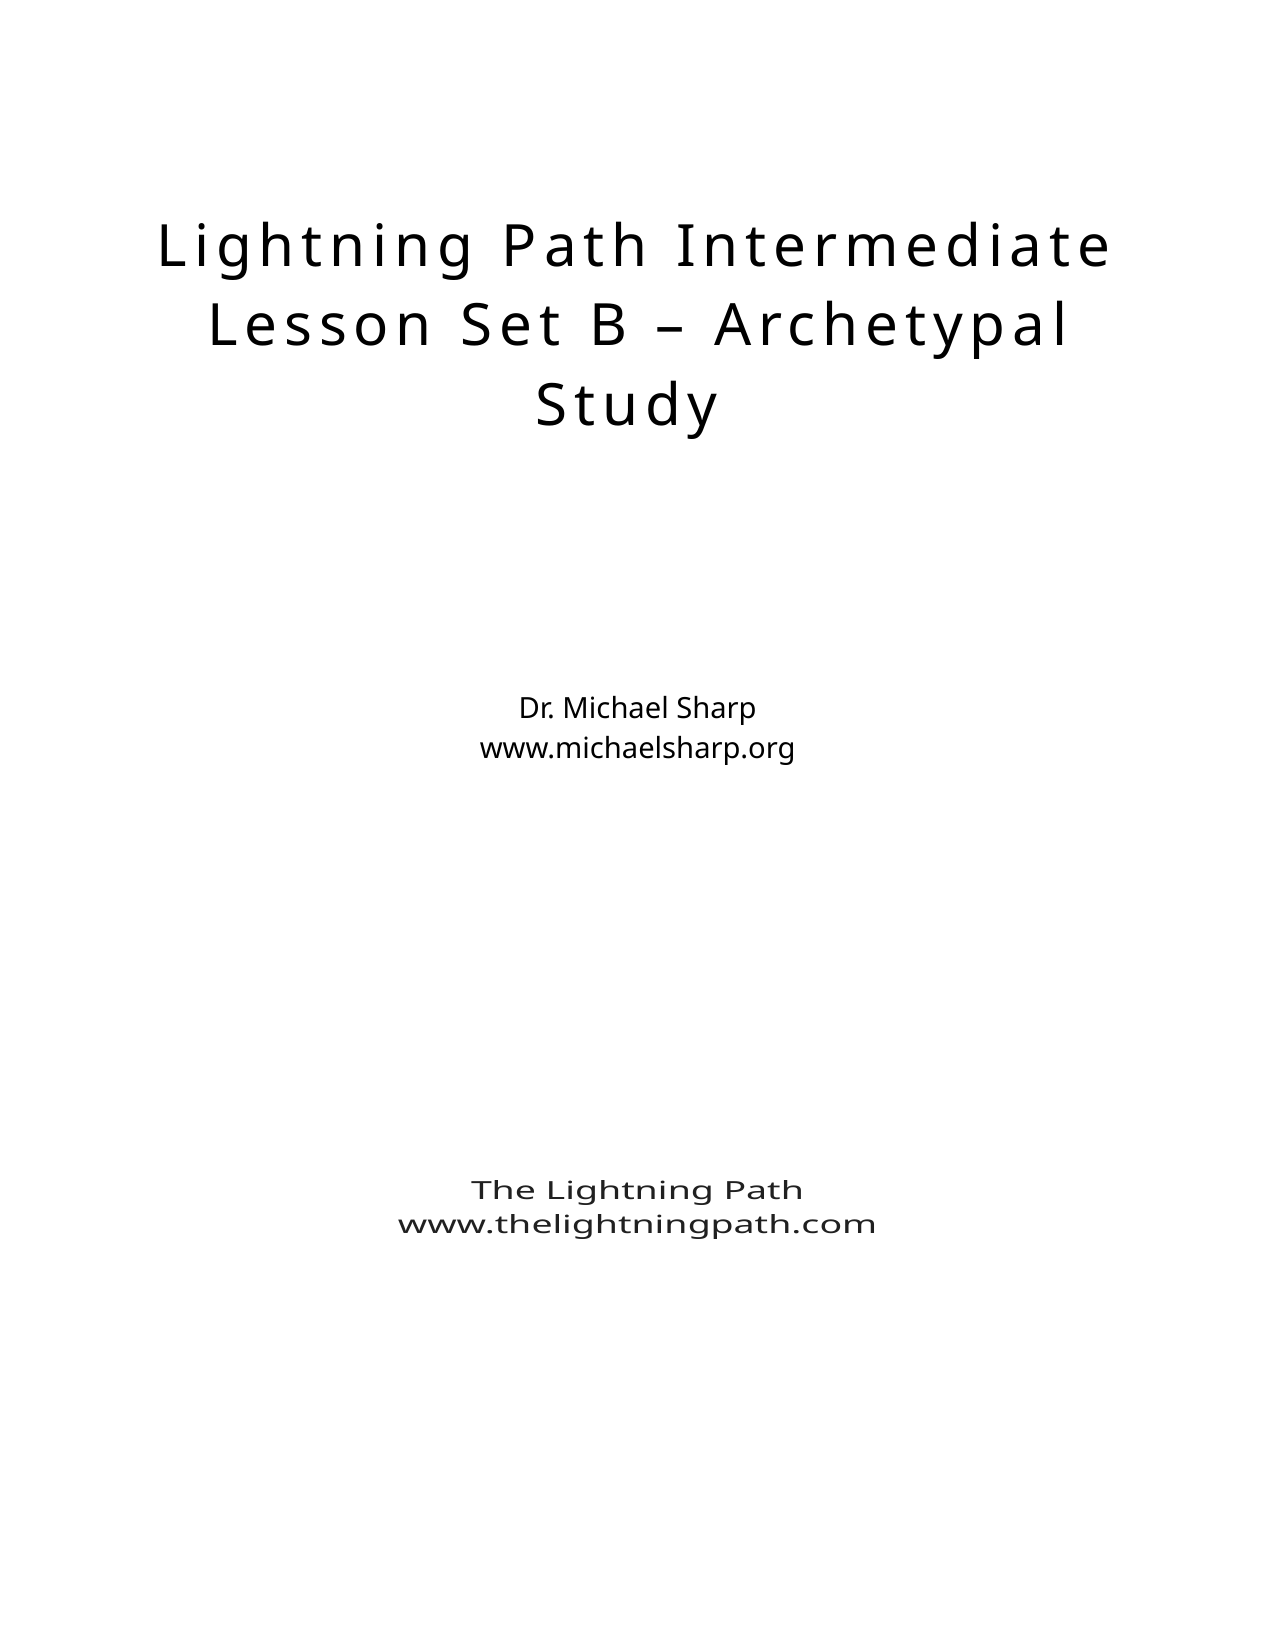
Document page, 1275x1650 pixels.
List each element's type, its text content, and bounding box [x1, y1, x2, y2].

text Lightning Path Intermediate Lesson Set B – Archetypal Study [118, 204, 1157, 442]
text www.michaelsharp.org [118, 727, 1157, 807]
text The Lightning Path www.thelightningpath.com [118, 1172, 1157, 1274]
text Dr. Michael Sharp [118, 687, 1157, 727]
